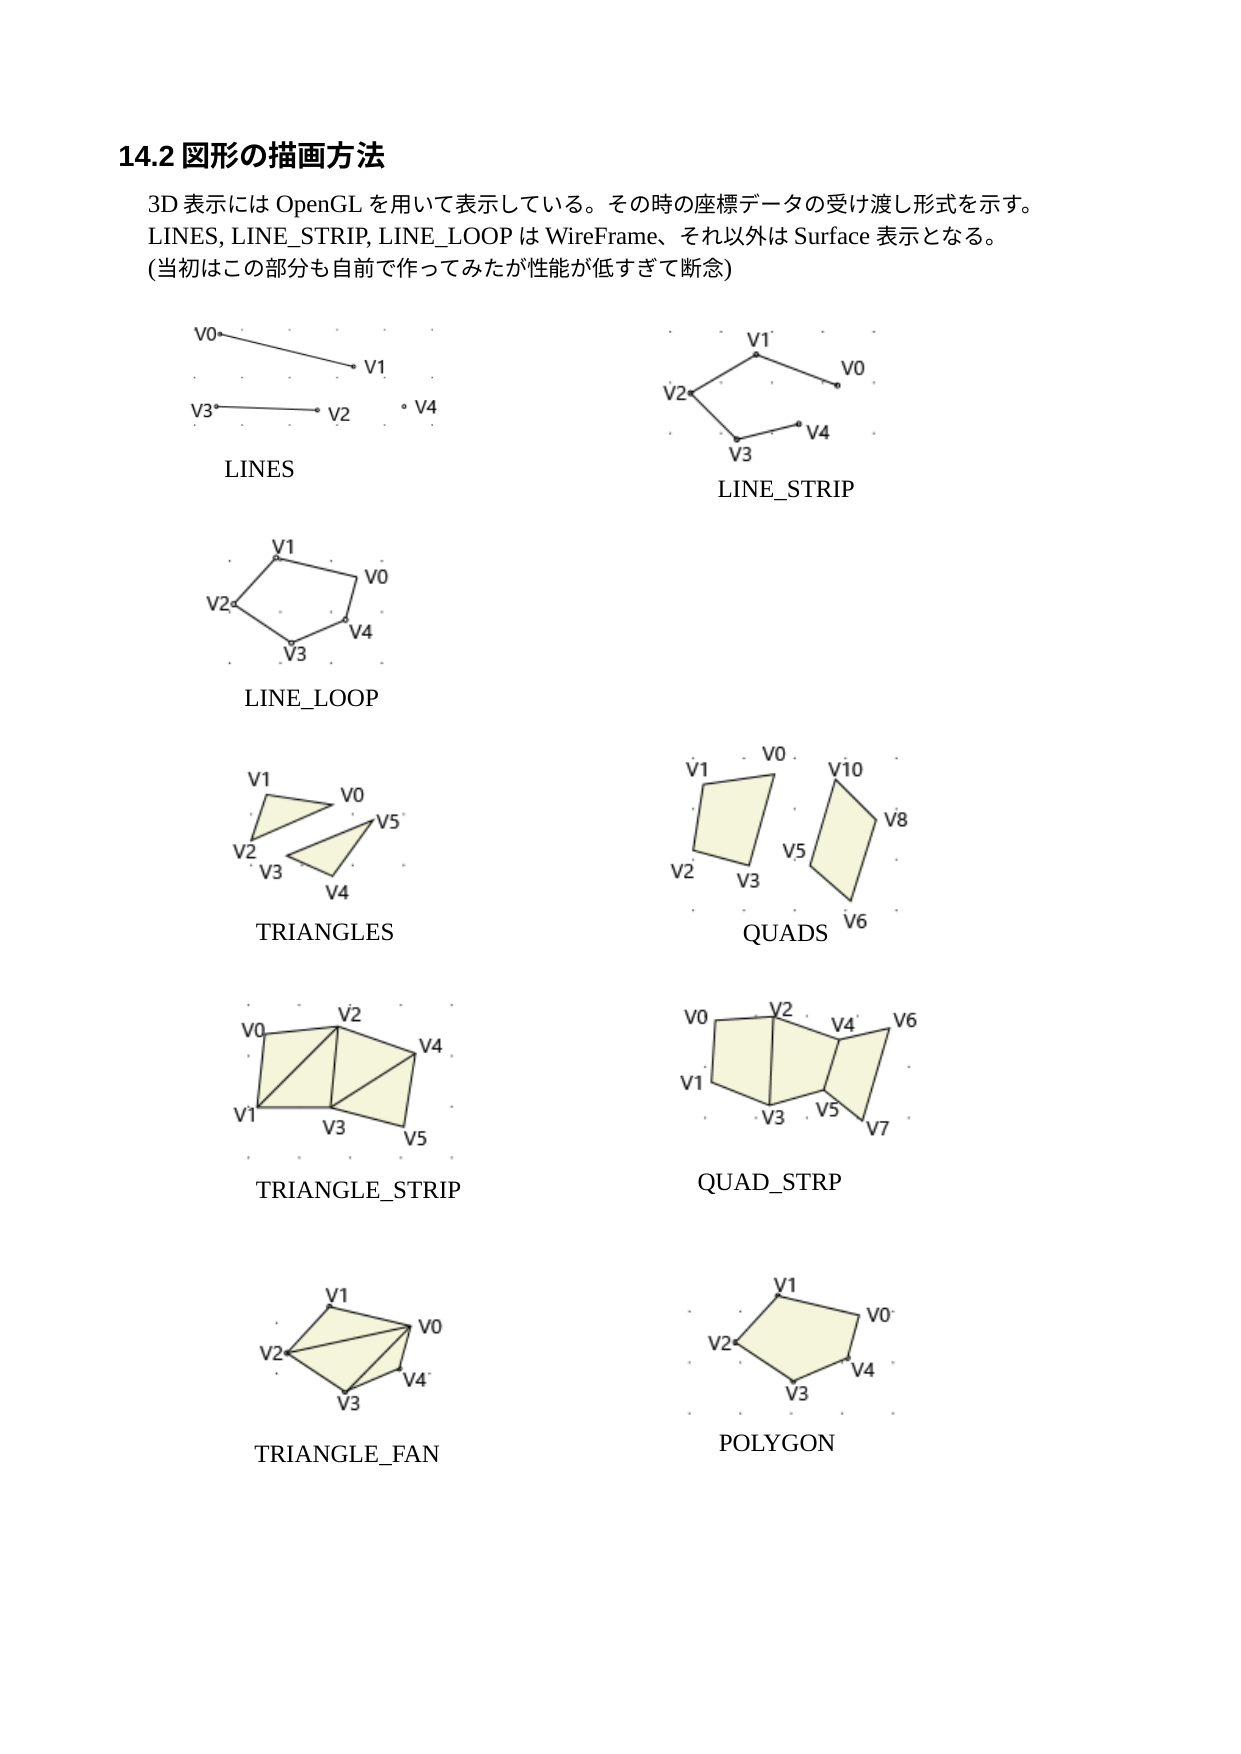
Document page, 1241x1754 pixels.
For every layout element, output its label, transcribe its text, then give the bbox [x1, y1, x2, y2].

picture [205, 766, 448, 909]
picture [802, 926, 811, 940]
text 3D表示には OpenGLを用いて表示している。その時の座標データの受け渡し形式を示す。 LINES, LINE_STRIP, LINE_LOOPは WireFrame、それ以外は Surface 表示となる。 (当初はこの部分も自前で作ってみたが性能が低すぎて断念) [148, 187, 1122, 282]
picture [746, 926, 756, 940]
picture [647, 725, 923, 941]
subtitle 14.2図形の描画方法 [118, 133, 1122, 175]
picture [193, 521, 431, 669]
picture [646, 300, 880, 474]
picture [218, 995, 472, 1166]
picture [782, 935, 791, 941]
picture [170, 303, 445, 444]
picture [662, 996, 937, 1156]
picture [243, 1279, 474, 1423]
picture [680, 1264, 914, 1418]
